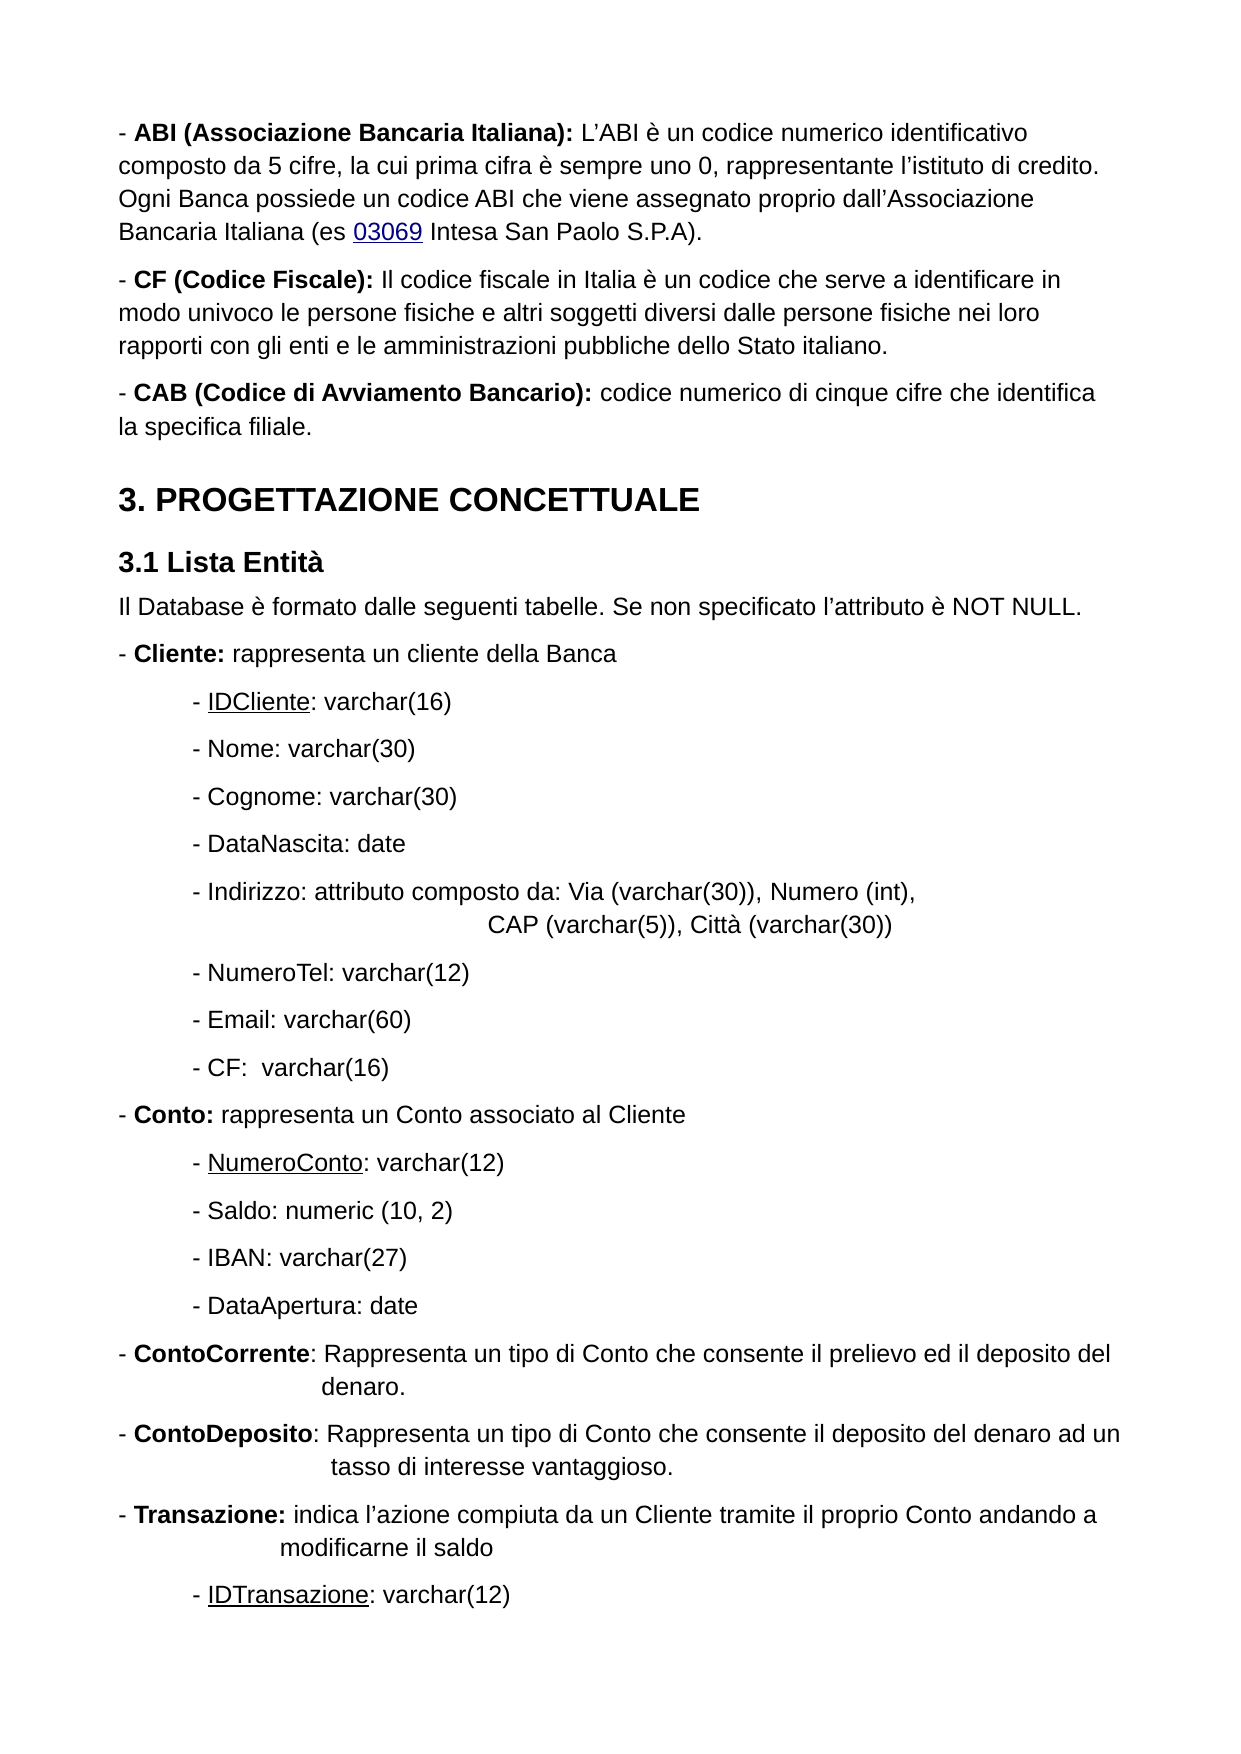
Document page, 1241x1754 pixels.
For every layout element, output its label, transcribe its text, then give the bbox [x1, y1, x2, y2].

text - CF (Codice Fiscale): Il codice fiscale in Italia è un codice che serve a identificare in modo univoco le persone fisiche e altri soggetti diversi dalle persone fisiche nei loro rapporti con gli enti e le amministrazioni pubbliche dello Stato italiano. [118, 265, 1122, 359]
text - NumeroTel: varchar(12) [118, 958, 1122, 986]
subtitle 3. PROGETTAZIONE CONCETTUALE [118, 480, 1122, 518]
text - Conto: rappresenta un Conto associato al Cliente [118, 1101, 1122, 1129]
text - NumeroConto: varchar(12) [118, 1148, 1122, 1177]
text - DataNascita: date [118, 829, 1122, 858]
subtitle 3.1 Lista Entità [118, 545, 1122, 579]
text - DataApertura: date [118, 1291, 1122, 1320]
text - Nome: varchar(30) [118, 734, 1122, 763]
text - IDTransazione: varchar(12) [118, 1580, 1122, 1609]
text - IDCliente: varchar(16) [118, 687, 1122, 715]
text - ContoCorrente: Rappresenta un tipo di Conto che consente il prelievo ed il deposito del denaro. [118, 1338, 1122, 1400]
text - Cliente: rappresenta un cliente della Banca [118, 639, 1122, 668]
text - CAB (Codice di Avviamento Bancario): codice numerico di cinque cifre che identifica la specifica filiale. [118, 378, 1122, 440]
text - Email: varchar(60) [118, 1005, 1122, 1034]
text - Transazione: indica l’azione compiuta da un Cliente tramite il proprio Conto andando a modificarne il saldo [118, 1500, 1122, 1562]
text - ABI (Associazione Bancaria Italiana): L’ABI è un codice numerico identificativo composto da 5 cifre, la cui prima cifra è sempre uno 0, rappresentante l’istituto di credito. Ogni Banca possiede un codice ABI che viene assegnato proprio dall’Associazione Bancaria Italiana (es 03069 Intesa San Paolo S.P.A). [118, 118, 1122, 246]
text - ContoDeposito: Rappresenta un tipo di Conto che consente il deposito del denaro ad un tasso di interesse vantaggioso. [118, 1419, 1122, 1481]
text - Indirizzo: attributo composto da: Via (varchar(30)), Numero (int), CAP (varchar(5)), Città (varchar(30)) [118, 877, 1122, 939]
text - IBAN: varchar(27) [118, 1243, 1122, 1272]
text - CF: varchar(16) [118, 1053, 1122, 1082]
text Il Database è formato dalle seguenti tabelle. Se non specificato l’attributo è NOT NULL. [118, 591, 1122, 620]
text - Cognome: varchar(30) [118, 782, 1122, 811]
text - Saldo: numeric (10, 2) [118, 1196, 1122, 1224]
